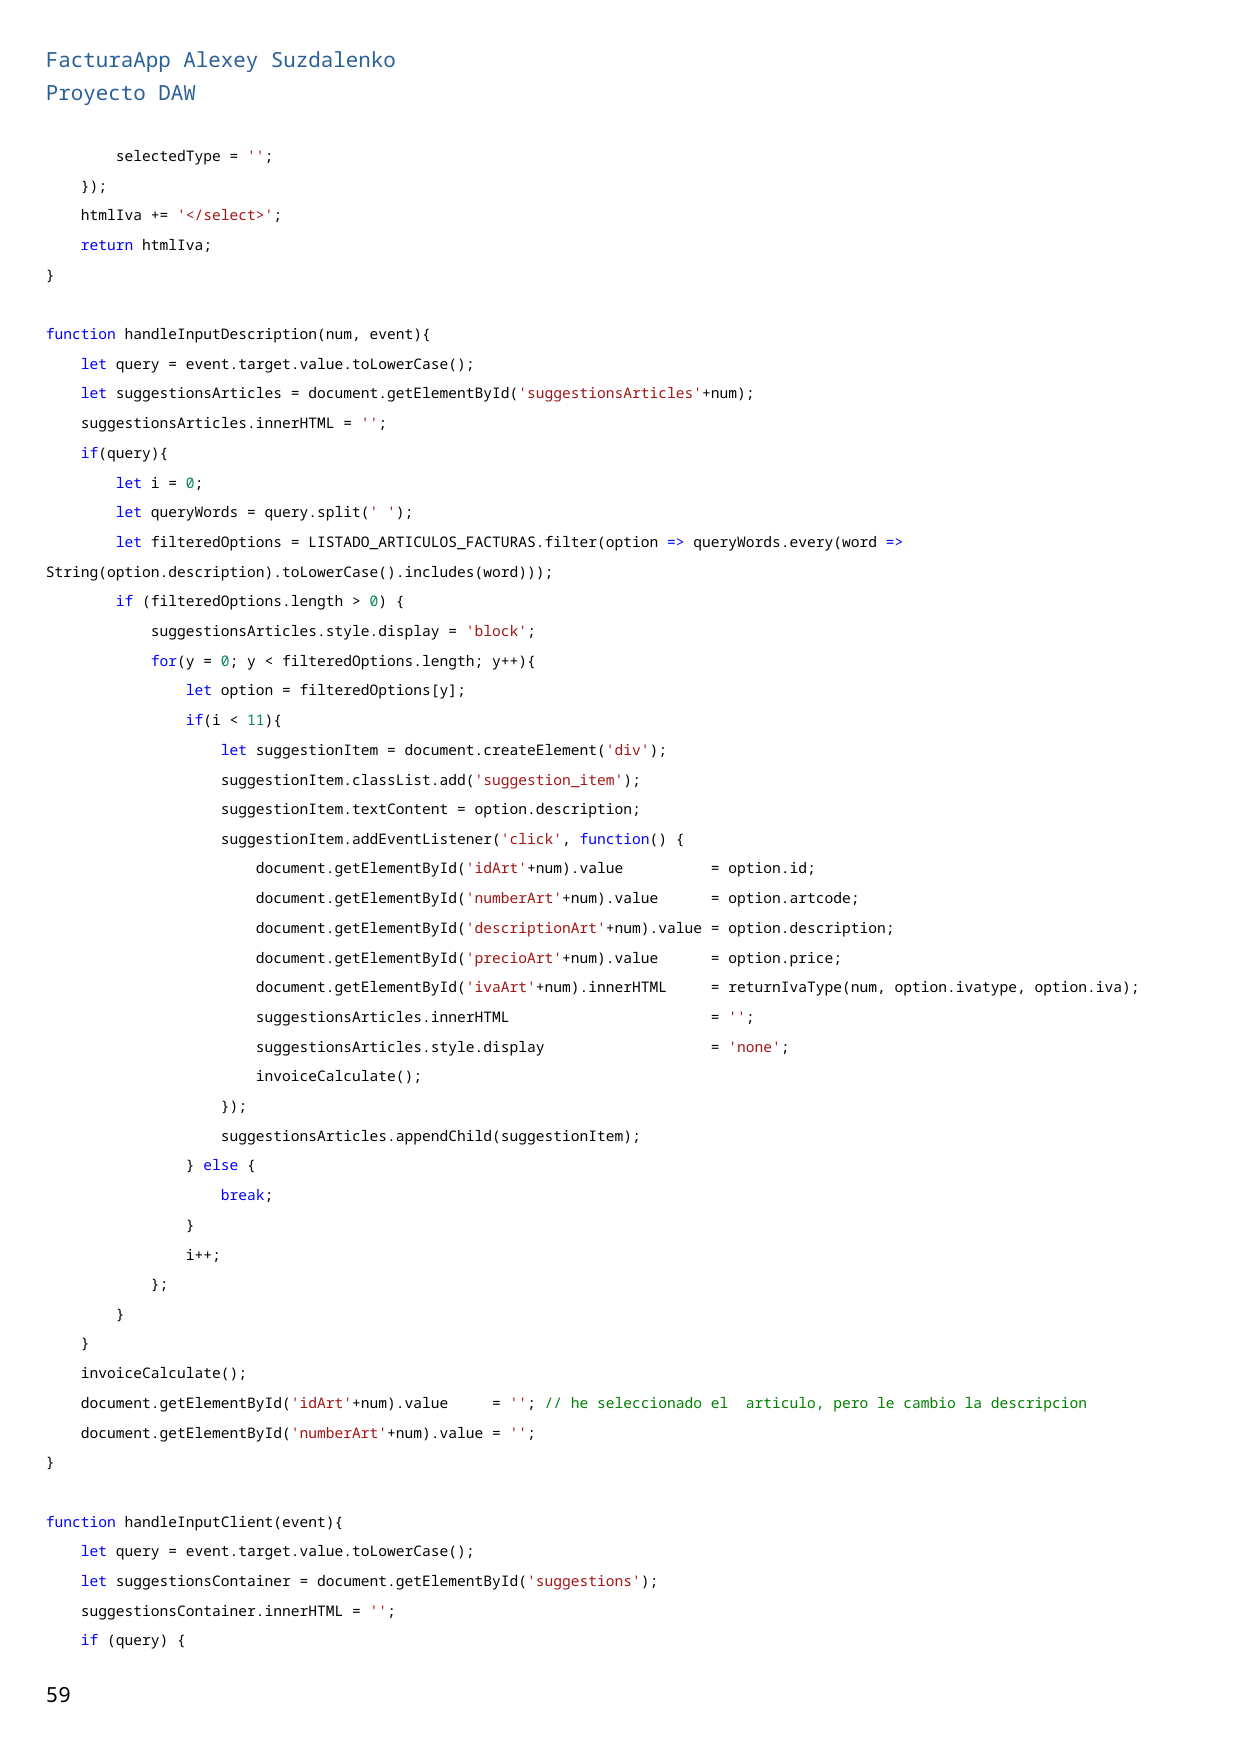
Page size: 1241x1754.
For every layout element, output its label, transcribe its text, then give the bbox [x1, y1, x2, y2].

text } [46, 1205, 1195, 1234]
text document.getElementById('precioArt'+num).value = option.price; [46, 938, 1195, 967]
text return htmlIva; [46, 225, 1195, 255]
text document.getElementById('descriptionArt'+num).value = option.description; [46, 908, 1195, 938]
text htmlIva += '</select>'; [46, 195, 1195, 225]
text invoiceCalculate(); [46, 1056, 1195, 1086]
text i++; [46, 1234, 1195, 1264]
text let queryWords = query.split(' '); [46, 492, 1195, 522]
text if(i < 11){ [46, 700, 1195, 730]
text } [46, 1323, 1195, 1353]
text for(y = 0; y < filteredOptions.length; y++){ [46, 641, 1195, 670]
text let query = event.target.value.toLowerCase(); [46, 1531, 1195, 1561]
text suggestionsArticles.style.display = 'block'; [46, 611, 1195, 641]
text selectedType = ''; [46, 136, 1195, 166]
text if (query) { [46, 1620, 1195, 1650]
text let suggestionsArticles = document.getElementById('suggestionsArticles'+num); [46, 373, 1195, 403]
text let i = 0; [46, 463, 1195, 492]
text } [46, 1294, 1195, 1323]
text } [46, 1442, 1195, 1472]
text suggestionItem.textContent = option.description; [46, 789, 1195, 819]
text } [46, 255, 1195, 284]
text let query = event.target.value.toLowerCase(); [46, 344, 1195, 373]
text suggestionsContainer.innerHTML = ''; [46, 1591, 1195, 1620]
text suggestionsArticles.appendChild(suggestionItem); [46, 1116, 1195, 1145]
text let suggestionsContainer = document.getElementById('suggestions'); [46, 1561, 1195, 1591]
text let option = filteredOptions[y]; [46, 670, 1195, 700]
text document.getElementById('numberArt'+num).value = ''; [46, 1413, 1195, 1442]
text }); [46, 166, 1195, 195]
text function handleInputDescription(num, event){ [46, 314, 1195, 344]
text }; [46, 1264, 1195, 1294]
text suggestionItem.classList.add('suggestion_item'); [46, 759, 1195, 789]
text suggestionsArticles.innerHTML = ''; [46, 403, 1195, 433]
text suggestionsArticles.style.display = 'none'; [46, 1027, 1195, 1056]
text let suggestionItem = document.createElement('div'); [46, 730, 1195, 759]
text document.getElementById('ivaArt'+num).innerHTML = returnIvaType(num, option.ivatype, option.iva); [46, 967, 1195, 997]
text let filteredOptions = LISTADO_ARTICULOS_FACTURAS.filter(option => queryWords.every(word => String(option.description).toLowerCase().includes(word))); [46, 522, 1195, 581]
text if(query){ [46, 433, 1195, 463]
text invoiceCalculate(); [46, 1353, 1195, 1383]
text function handleInputClient(event){ [46, 1502, 1195, 1531]
text if (filteredOptions.length > 0) { [46, 581, 1195, 611]
text }); [46, 1086, 1195, 1116]
text document.getElementById('numberArt'+num).value = option.artcode; [46, 878, 1195, 908]
text suggestionsArticles.innerHTML = ''; [46, 997, 1195, 1027]
text suggestionItem.addEventListener('click', function() { [46, 819, 1195, 848]
text break; [46, 1175, 1195, 1205]
text document.getElementById('idArt'+num).value = ''; // he seleccionado el articulo, pero le cambio la descripcion [46, 1383, 1195, 1413]
text document.getElementById('idArt'+num).value = option.id; [46, 848, 1195, 878]
text } else { [46, 1145, 1195, 1175]
